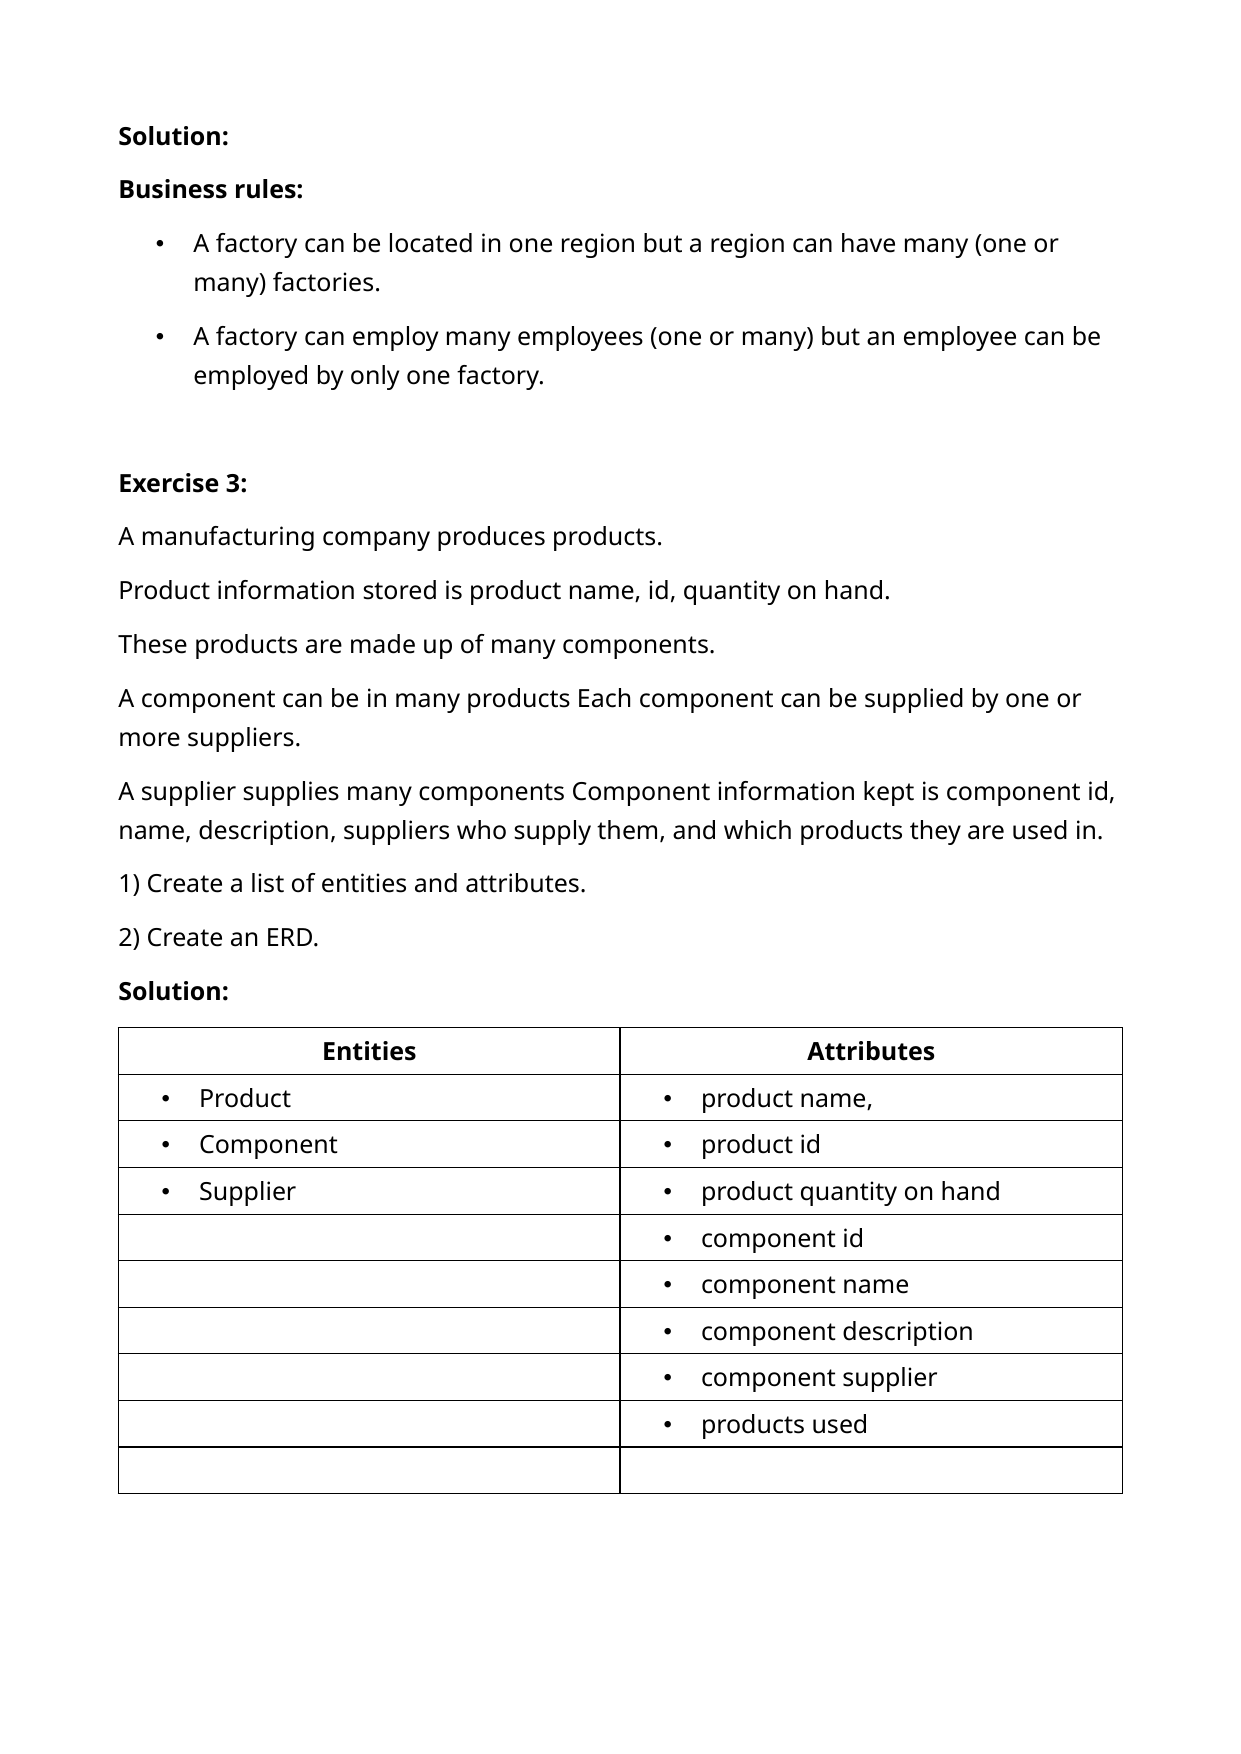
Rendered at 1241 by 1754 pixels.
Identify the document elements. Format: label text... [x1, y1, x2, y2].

table_cell [119, 1354, 619, 1400]
table_cell products used [621, 1401, 1122, 1446]
table_cell component supplier [621, 1354, 1122, 1400]
text Solution: [118, 973, 1122, 1008]
text 1) Create a list of entities and attributes. [118, 866, 1122, 900]
table_cell Supplier [119, 1168, 619, 1213]
table_cell product id [621, 1121, 1122, 1167]
table_cell [621, 1448, 1122, 1493]
text A supplier supplies many components Component information kept is component id, name, description, suppliers who supply them, and which products they are used in. [118, 773, 1122, 846]
table_header Entities [119, 1028, 619, 1074]
text These products are made up of many components. [118, 626, 1122, 661]
table_cell component name [621, 1261, 1122, 1307]
table_cell [119, 1308, 619, 1353]
table_cell product name, [621, 1075, 1122, 1120]
table_cell [119, 1261, 619, 1307]
text Product information stored is product name, id, quantity on hand. [118, 573, 1122, 607]
table_cell Product [119, 1075, 619, 1120]
table_cell component description [621, 1308, 1122, 1353]
text Solution: [118, 118, 1122, 152]
table_cell [119, 1448, 619, 1493]
text A manufacturing company produces products. [118, 519, 1122, 553]
table_cell [119, 1215, 619, 1260]
list A factory can employ many employees (one or many) but an employee can be employed by only one factory. [156, 318, 1122, 392]
table_cell product quantity on hand [621, 1168, 1122, 1213]
text Exercise 3: [118, 465, 1122, 499]
list A factory can be located in one region but a region can have many (one or many) factories. [156, 226, 1122, 299]
table_header Attributes [621, 1028, 1122, 1074]
text Business rules: [118, 172, 1122, 206]
text 2) Create an ERD. [118, 920, 1122, 954]
table_cell [119, 1401, 619, 1446]
table_cell Component [119, 1121, 619, 1167]
text A component can be in many products Each component can be supplied by one or more suppliers. [118, 680, 1122, 753]
table_cell component id [621, 1215, 1122, 1260]
